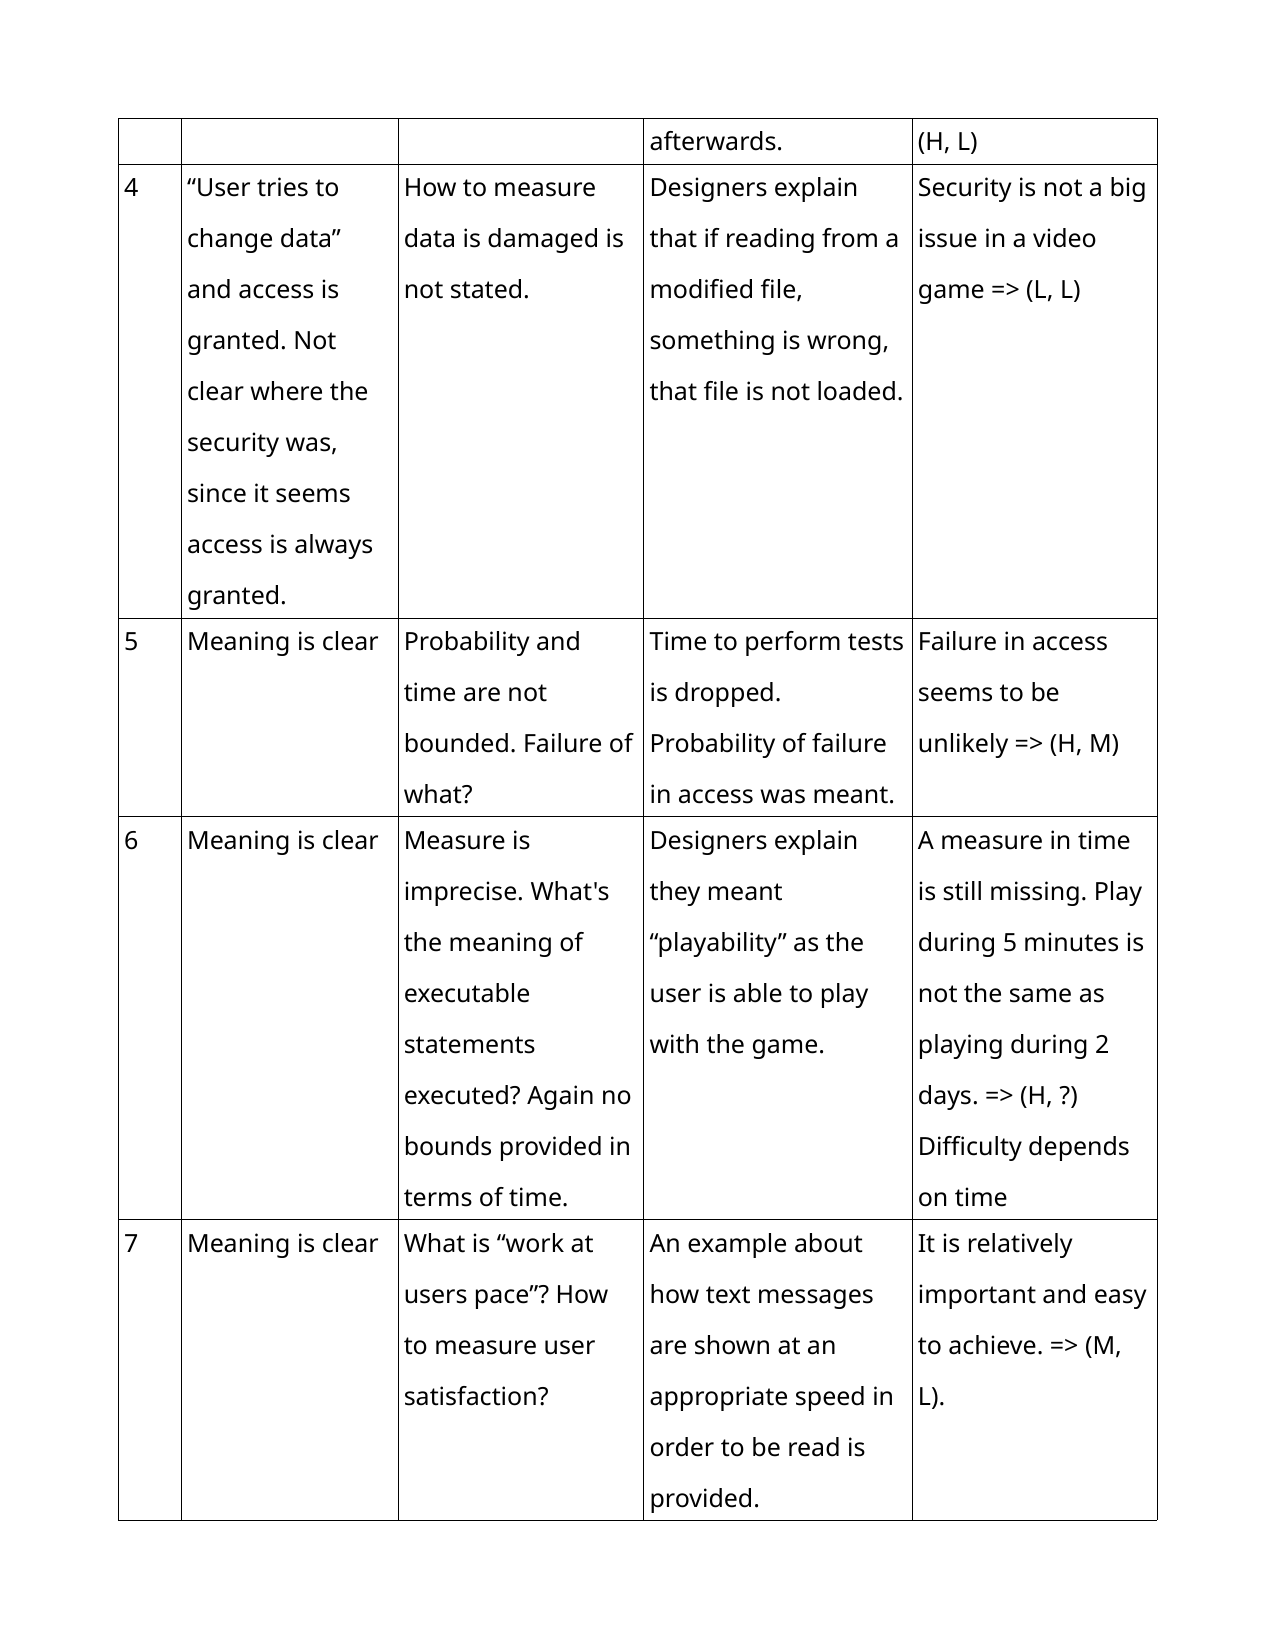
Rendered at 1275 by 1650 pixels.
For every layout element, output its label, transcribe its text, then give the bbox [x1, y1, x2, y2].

table_cell Designers explain they meant “playability” as the user is able to play with the game. [644, 817, 912, 1219]
table_cell Meaning is clear [182, 1220, 398, 1520]
table_cell 4 [119, 165, 181, 618]
table_cell A measure in time is still missing. Play during 5 minutes is not the same as playing during 2 days. => (H, ?) Difficulty depends on time [913, 817, 1157, 1219]
table_cell What is “work at users pace”? How to measure user satisfaction? [399, 1220, 643, 1520]
table_cell afterwards. [644, 119, 912, 164]
table_cell An example about how text messages are shown at an appropriate speed in order to be read is provided. [644, 1220, 912, 1520]
table_cell 7 [119, 1220, 181, 1520]
table_cell Measure is imprecise. What's the meaning of executable statements executed? Again no bounds provided in terms of time. [399, 817, 643, 1219]
table_cell [182, 119, 398, 164]
table_cell [119, 119, 181, 164]
table_cell Time to perform tests is dropped. Probability of failure in access was meant. [644, 619, 912, 816]
table_cell Security is not a big issue in a video game => (L, L) [913, 165, 1157, 618]
table_cell 5 [119, 619, 181, 816]
table_cell Meaning is clear [182, 619, 398, 816]
table_cell It is relatively important and easy to achieve. => (M, L). [913, 1220, 1157, 1520]
table_cell 6 [119, 817, 181, 1219]
table_cell (H, L) [913, 119, 1157, 164]
table_cell Probability and time are not bounded. Failure of what? [399, 619, 643, 816]
table_cell [399, 119, 643, 164]
table_cell “User tries to change data” and access is granted. Not clear where the security was, since it seems access is always granted. [182, 165, 398, 618]
table_cell How to measure data is damaged is not stated. [399, 165, 643, 618]
table_cell Failure in access seems to be unlikely => (H, M) [913, 619, 1157, 816]
table_cell Meaning is clear [182, 817, 398, 1219]
table_cell Designers explain that if reading from a modified file, something is wrong, that file is not loaded. [644, 165, 912, 618]
